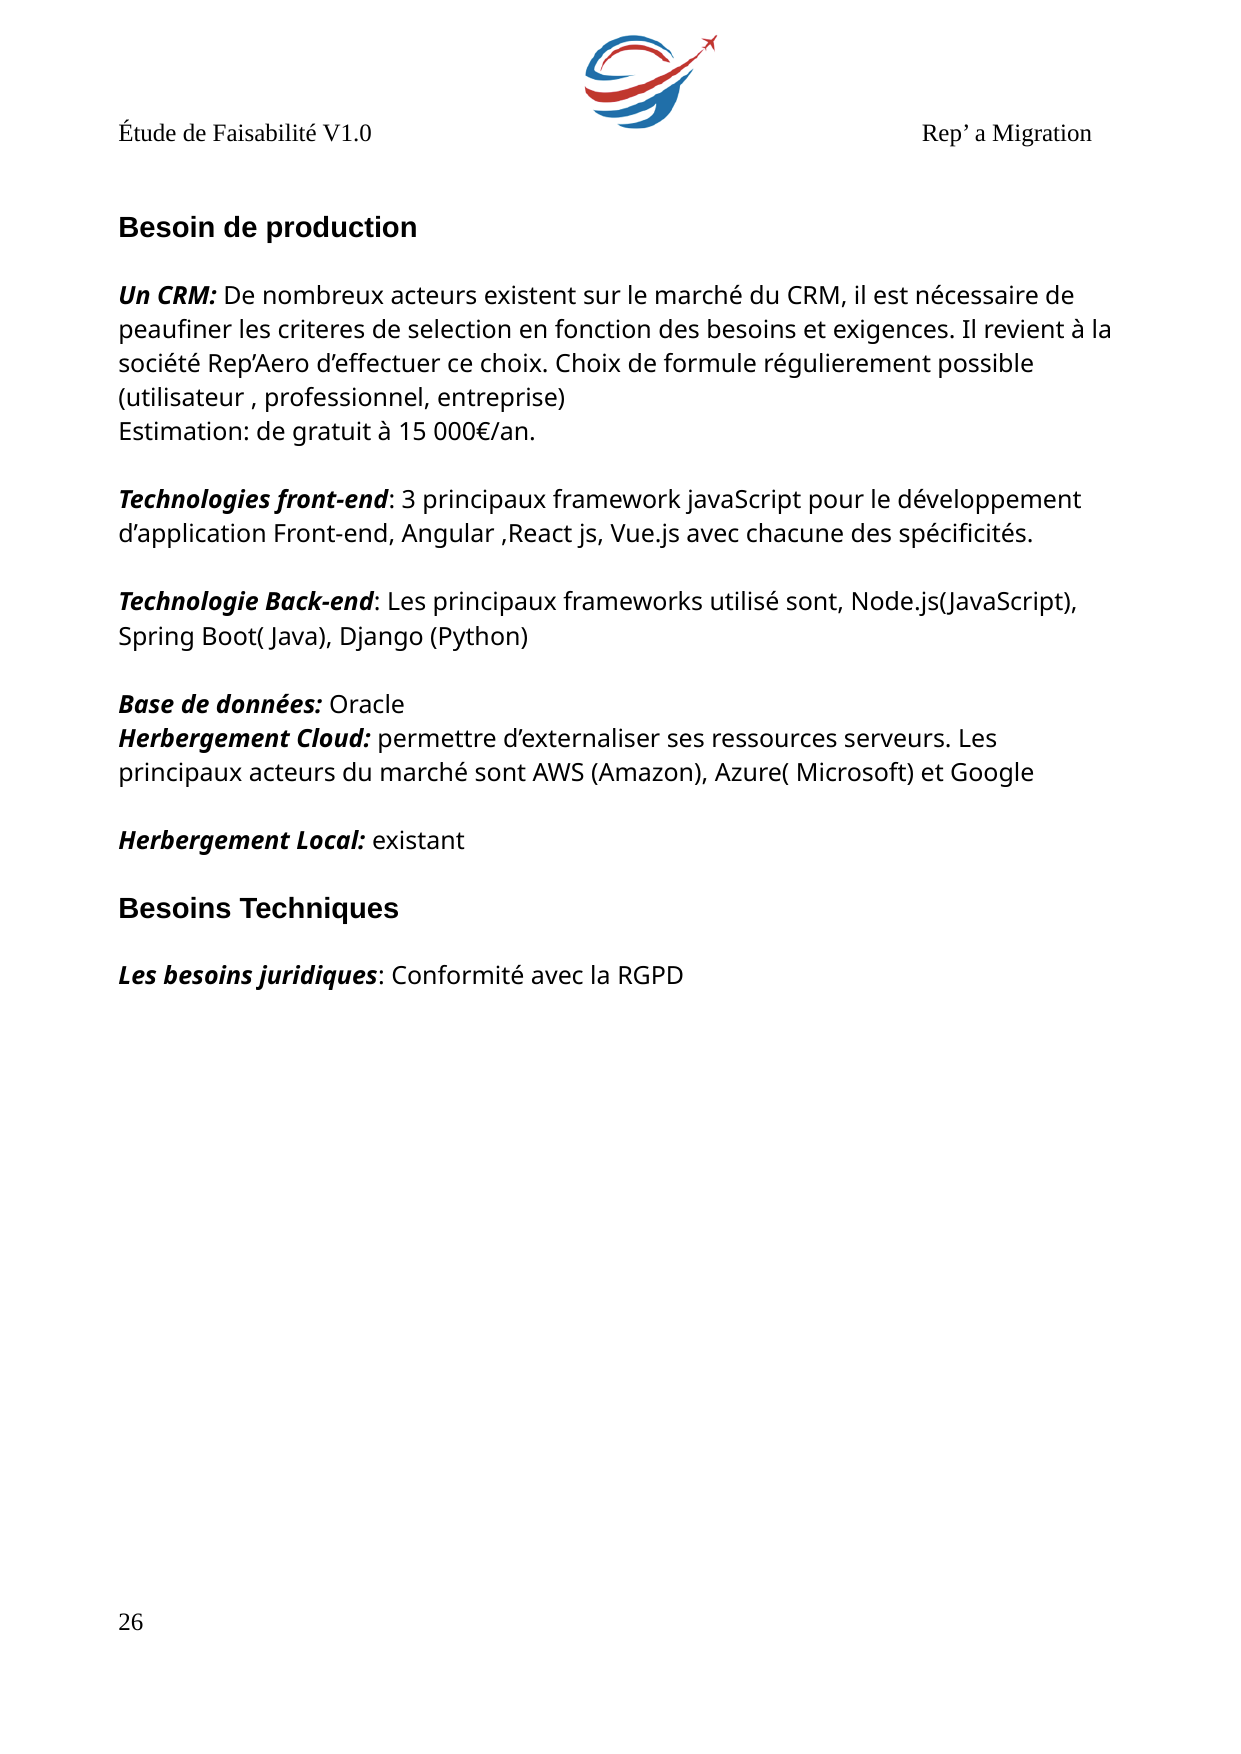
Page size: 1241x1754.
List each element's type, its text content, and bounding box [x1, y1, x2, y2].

text Un CRM: De nombreux acteurs existent sur le marché du CRM, il est nécessaire de peaufiner les criteres de selection en fonction des besoins et exigences. Il revient à la société Rep’Aero d’effectuer ce choix. Choix de formule régulierement possible (utilisateur , professionnel, entreprise) [118, 277, 1122, 414]
text Les besoins juridiques: Conformité avec la RGPD [118, 958, 1122, 992]
text Herbergement Local: existant [118, 822, 1122, 857]
text Estimation: de gratuit à 15 000€/an. [118, 414, 1122, 448]
text Herbergement Cloud: permettre d’externaliser ses ressources serveurs. Les principaux acteurs du marché sont AWS (Amazon), Azure( Microsoft) et Google [118, 720, 1122, 788]
text Besoin de production [118, 210, 1122, 244]
text Besoins Techniques [118, 891, 1122, 924]
text Base de données: Oracle [118, 686, 1122, 720]
text Technologies front-end: 3 principaux framework javaScript pour le développement d’application Front-end, Angular ,React js, Vue.js avec chacune des spécificités. [118, 482, 1122, 550]
text Technologie Back-end: Les principaux frameworks utilisé sont, Node.js(JavaScript), Spring Boot( Java), Django (Python) [118, 584, 1122, 652]
picture [577, 14, 723, 155]
